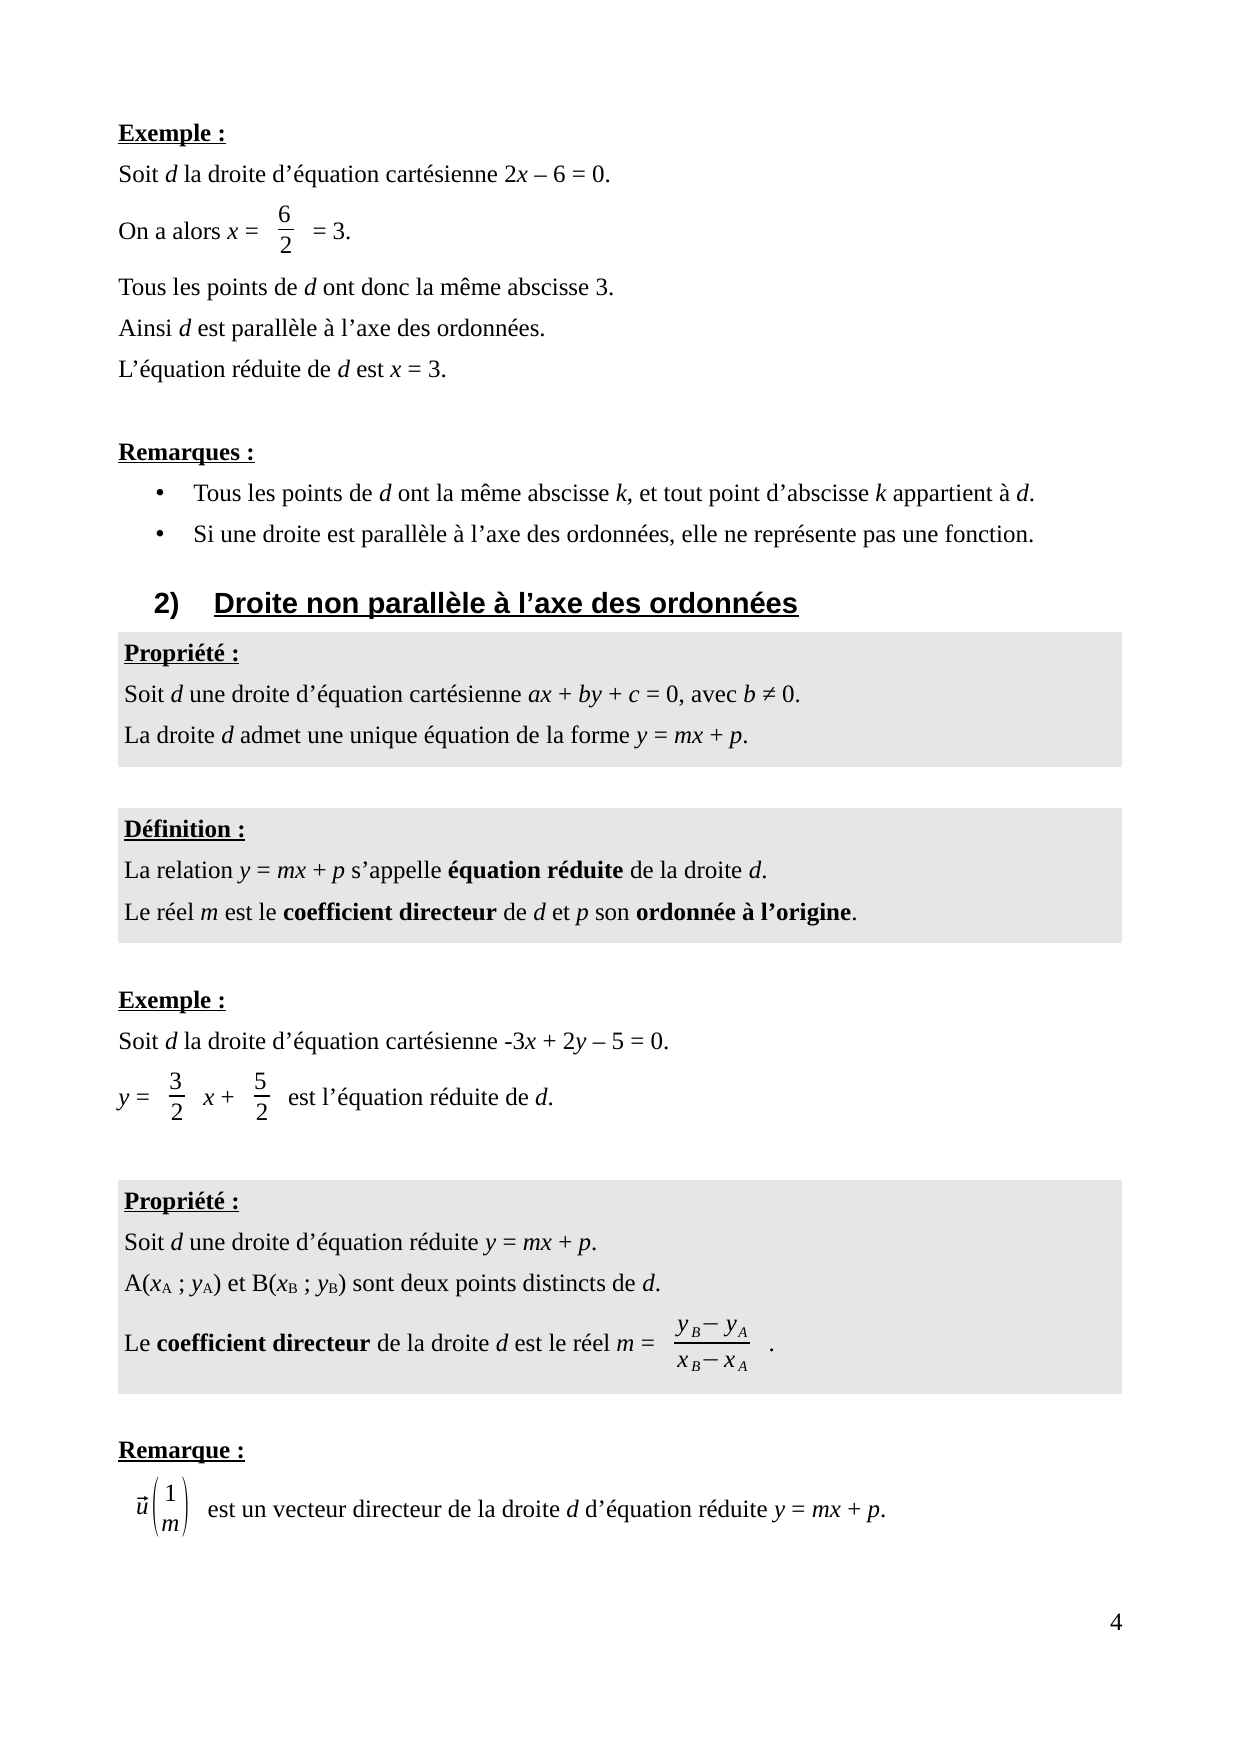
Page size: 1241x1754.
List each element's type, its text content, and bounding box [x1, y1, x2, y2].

text On a alors x == 3. [118, 201, 1122, 259]
table_header Définition : La relation y = mx + p s’appelle équation réduite de la droite d. Le réel m est le coefficient directeur de d et p son ordonnée à l’origine. [118, 808, 1122, 943]
text Soit d la droite d’équation cartésienne 2x – 6 = 0. [118, 159, 1122, 188]
text Soit d la droite d’équation cartésienne -3x + 2y – 5 = 0. [118, 1026, 1122, 1055]
subtitle Droite non parallèle à l’axe des ordonnées [153, 586, 1122, 619]
table_header Propriété : Soit d une droite d’équation réduite y = mx + p. A(xA ; yA) et B(xB ; yB) sont deux points distincts de d. Le coefficient directeur de la droite d est le réel m =. [118, 1180, 1122, 1394]
list Tous les points de d ont la même abscisse k, et tout point d’abscisse k appartient à d. [156, 478, 1122, 507]
text L’équation réduite de d est x = 3. [118, 354, 1122, 383]
text y =x +est l’équation réduite de d. [118, 1067, 1122, 1126]
text Exemple : [118, 985, 1122, 1013]
text Remarques : [118, 437, 1122, 466]
text Exemple : [118, 118, 1122, 147]
text est un vecteur directeur de la droite d d’équation réduite y = mx + p. [118, 1477, 1122, 1540]
text Ainsi d est parallèle à l’axe des ordonnées. [118, 313, 1122, 342]
table_header Propriété : Soit d une droite d’équation cartésienne ax + by + c = 0, avec b ≠ 0. La droite d admet une unique équation de la forme y = mx + p. [118, 632, 1122, 767]
text Tous les points de d ont donc la même abscisse 3. [118, 272, 1122, 301]
list Si une droite est parallèle à l’axe des ordonnées, elle ne représente pas une fonction. [156, 519, 1122, 548]
text Remarque : [118, 1435, 1122, 1464]
